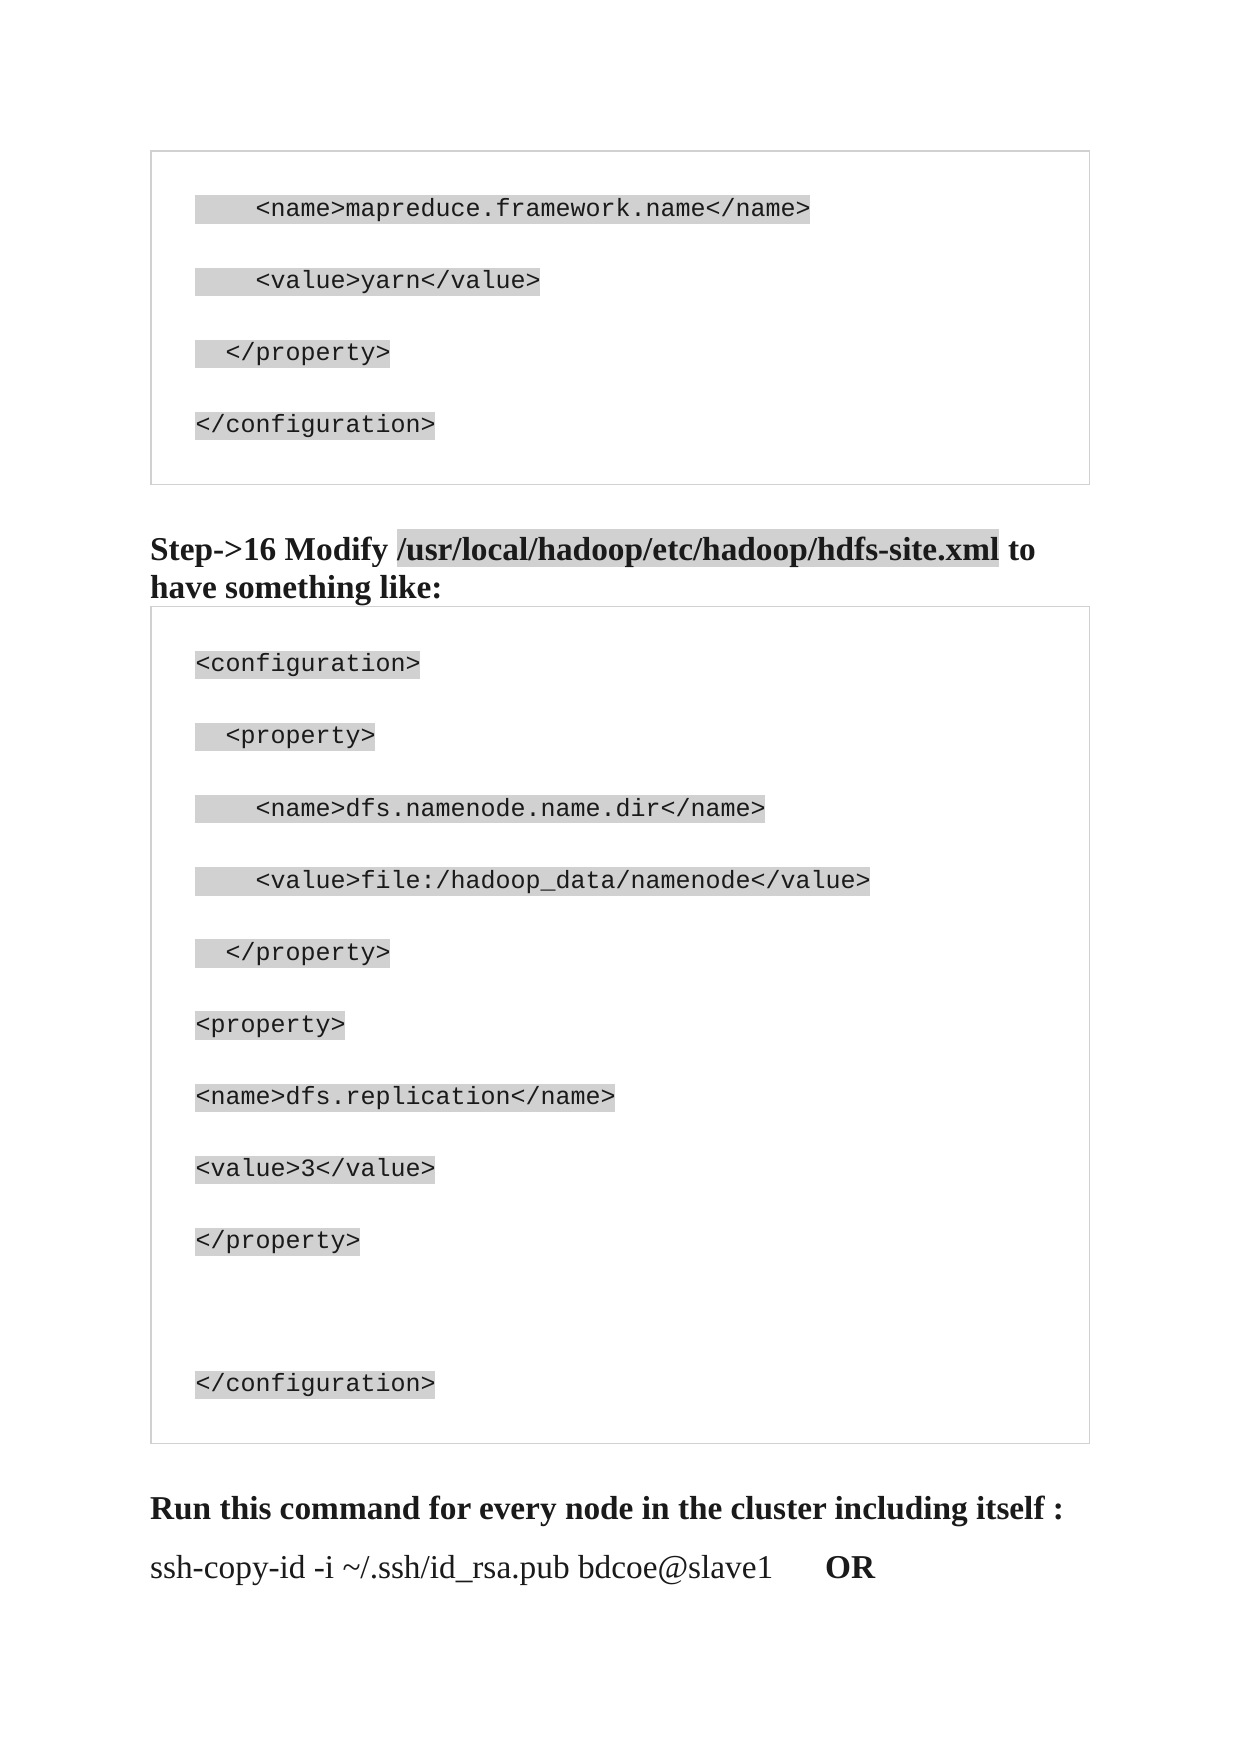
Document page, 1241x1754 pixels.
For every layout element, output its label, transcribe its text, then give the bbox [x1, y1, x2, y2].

text </configuration> [152, 366, 1089, 484]
text <value>3</value> [152, 1110, 1089, 1182]
text <name>dfs.namenode.name.dir</name> [152, 750, 1089, 822]
text </property> [152, 1182, 1089, 1255]
text <configuration> [152, 607, 1089, 678]
text </property> [152, 894, 1089, 966]
text </configuration> [152, 1325, 1089, 1443]
text <name>dfs.replication</name> [152, 1038, 1089, 1110]
text ssh-copy-id -i ~/.ssh/id_rsa.pub bdcoe@slave1 OR [150, 1547, 1090, 1585]
text Run this command for every node in the cluster including itself : [150, 1488, 1090, 1526]
text <property> [152, 966, 1089, 1038]
text <name>mapreduce.framework.name</name> [152, 152, 1089, 222]
text </property> [152, 294, 1089, 366]
text <value>yarn</value> [152, 222, 1089, 294]
text <value>file:/hadoop_data/namenode</value> [152, 822, 1089, 894]
text Step->16 Modify /usr/local/hadoop/etc/hadoop/hdfs-site.xml to have something like: [150, 529, 1090, 606]
text <property> [152, 678, 1089, 750]
